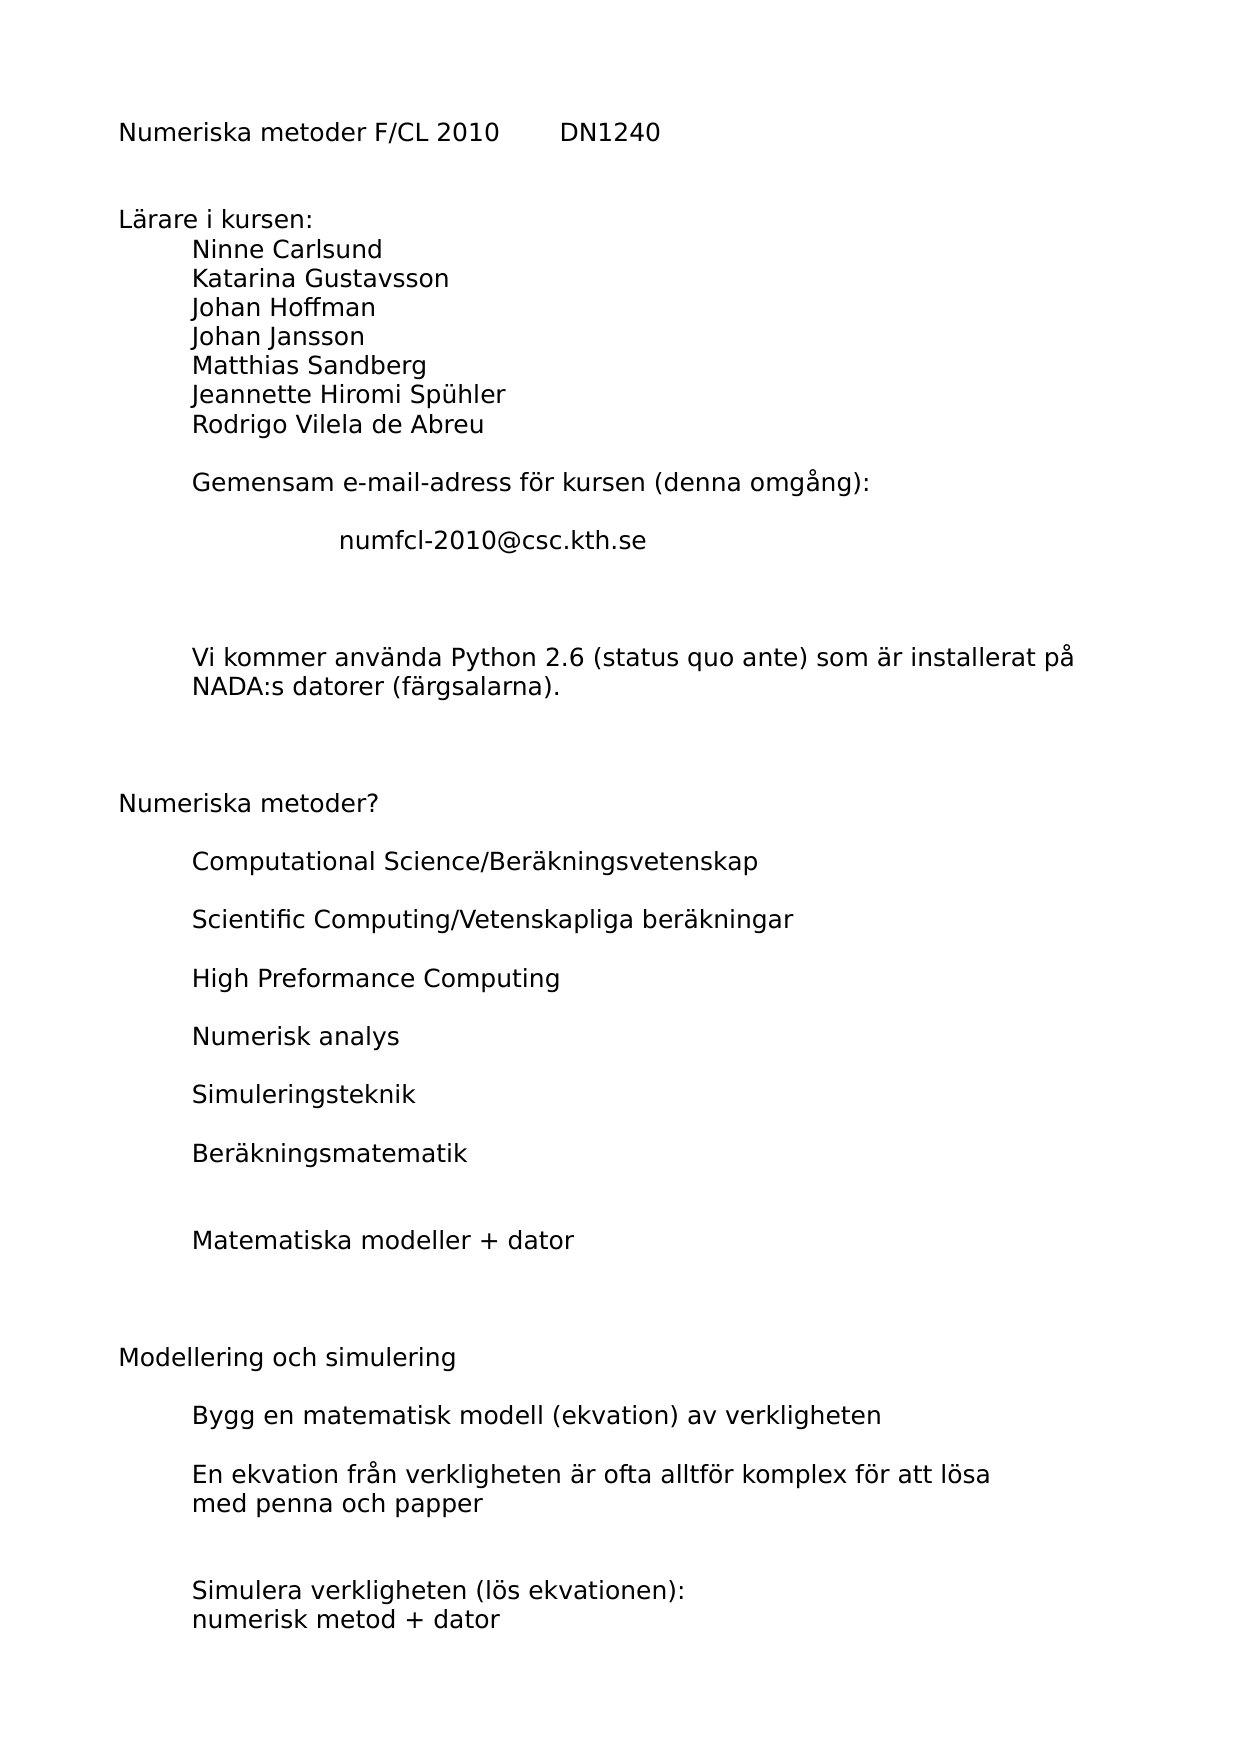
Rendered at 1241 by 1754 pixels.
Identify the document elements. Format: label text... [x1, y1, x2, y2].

text Numerisk analys [118, 1022, 1122, 1051]
text Johan Jansson [118, 322, 1122, 351]
text NADA:s datorer (färgsalarna). [118, 672, 1122, 701]
text Johan Hoffman [118, 293, 1122, 322]
text Simulera verkligheten (lös ekvationen): [118, 1576, 1122, 1606]
text Rodrigo Vilela de Abreu [118, 410, 1122, 439]
text Computational Science/Beräkningsvetenskap [118, 847, 1122, 876]
text Matematiska modeller + dator [118, 1226, 1122, 1256]
text numfcl-2010@csc.kth.se [118, 526, 1122, 556]
text numerisk metod + dator [118, 1606, 1122, 1635]
text High Preformance Computing [118, 964, 1122, 993]
text Ninne Carlsund [118, 235, 1122, 264]
text Modellering och simulering [118, 1343, 1122, 1372]
text Katarina Gustavsson [118, 264, 1122, 293]
text Jeannette Hiromi Spühler [118, 381, 1122, 410]
text Vi kommer använda Python 2.6 (status quo ante) som är installerat på [118, 643, 1122, 672]
text med penna och papper [118, 1489, 1122, 1518]
text Bygg en matematisk modell (ekvation) av verkligheten [118, 1401, 1122, 1431]
text Numeriska metoder F/CL 2010 DN1240 [118, 118, 1122, 147]
text Simuleringsteknik [118, 1081, 1122, 1110]
text Beräkningsmatematik [118, 1139, 1122, 1168]
text En ekvation från verkligheten är ofta alltför komplex för att lösa [118, 1460, 1122, 1489]
text Scientific Computing/Vetenskapliga beräkningar [118, 906, 1122, 935]
text Lärare i kursen: [118, 206, 1122, 235]
text Matthias Sandberg [118, 351, 1122, 381]
text Numeriska metoder? [118, 789, 1122, 818]
text Gemensam e-mail-adress för kursen (denna omgång): [118, 468, 1122, 497]
